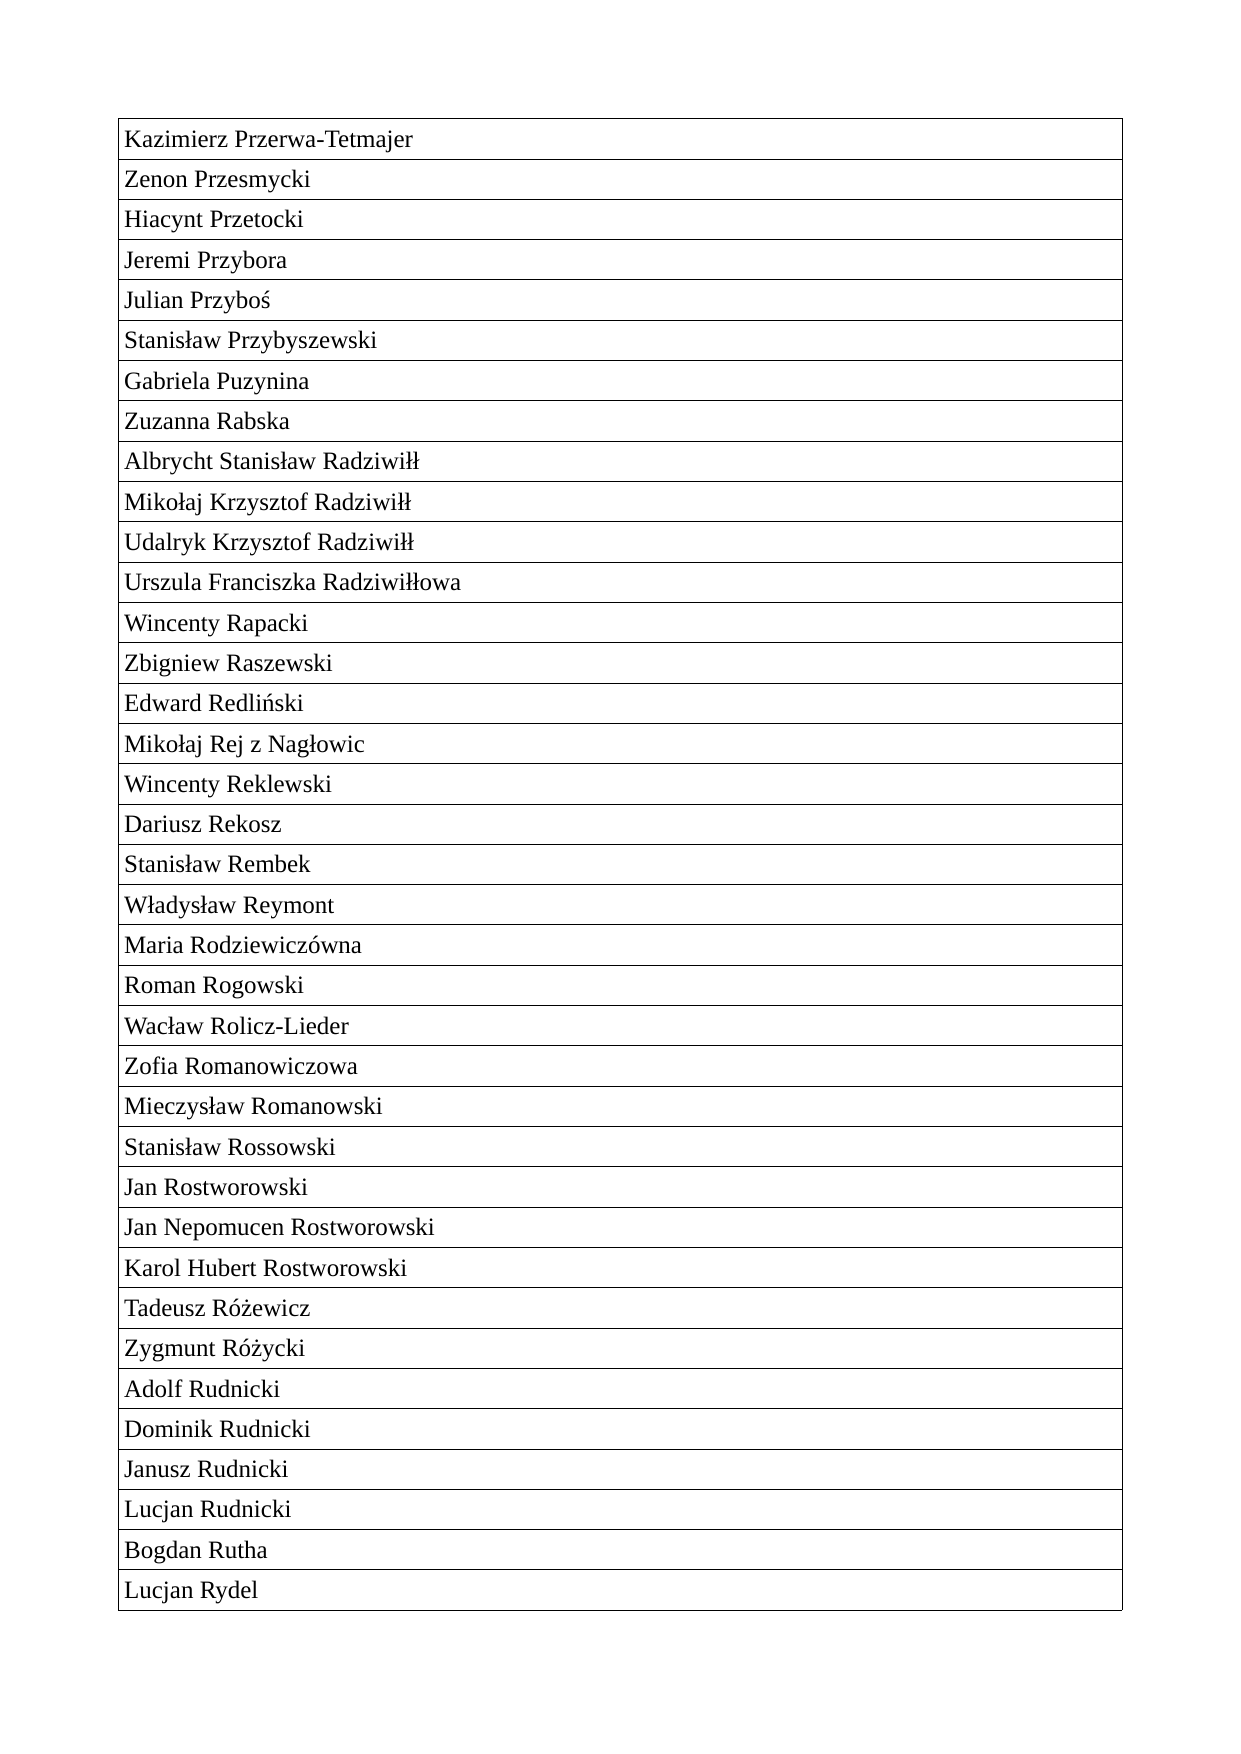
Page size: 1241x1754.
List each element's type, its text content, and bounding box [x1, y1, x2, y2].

table_cell Mieczysław Romanowski [119, 1087, 620, 1126]
table_cell [620, 643, 1122, 682]
table_cell [620, 119, 1122, 158]
table_cell [620, 603, 1122, 642]
table_cell [620, 1006, 1122, 1045]
table_cell [620, 1046, 1122, 1086]
table_cell Jan Nepomucen Rostworowski [119, 1208, 620, 1247]
table_cell Jeremi Przybora [119, 240, 620, 279]
table_cell [620, 1288, 1122, 1327]
table_cell [620, 1208, 1122, 1247]
table_cell Lucjan Rydel [119, 1570, 620, 1610]
table_cell Wincenty Rapacki [119, 603, 620, 642]
table_cell Julian Przyboś [119, 280, 620, 320]
table_cell [620, 1530, 1122, 1569]
table_cell [620, 321, 1122, 360]
table_cell [620, 845, 1122, 884]
table_cell Udalryk Krzysztof Radziwiłł [119, 522, 620, 562]
table_cell Wincenty Reklewski [119, 764, 620, 803]
table_cell [620, 966, 1122, 1005]
table_cell Maria Rodziewiczówna [119, 925, 620, 965]
table_cell Tadeusz Różewicz [119, 1288, 620, 1327]
table_cell Mikołaj Rej z Nagłowic [119, 724, 620, 763]
table_cell Stanisław Rembek [119, 845, 620, 884]
table_cell [620, 805, 1122, 844]
table_cell Karol Hubert Rostworowski [119, 1248, 620, 1287]
table_cell Edward Redliński [119, 684, 620, 723]
table_cell [620, 724, 1122, 763]
table_cell [620, 1409, 1122, 1448]
table_cell Stanisław Rossowski [119, 1127, 620, 1166]
table_cell Zygmunt Różycki [119, 1329, 620, 1368]
table_cell Jan Rostworowski [119, 1167, 620, 1207]
table_cell Janusz Rudnicki [119, 1450, 620, 1489]
table_cell Gabriela Puzynina [119, 361, 620, 400]
table_cell Zenon Przesmycki [119, 160, 620, 199]
table_cell [620, 361, 1122, 400]
table_cell Kazimierz Przerwa-Tetmajer [119, 119, 620, 158]
table_cell Roman Rogowski [119, 966, 620, 1005]
table_cell [620, 1127, 1122, 1166]
table_cell Hiacynt Przetocki [119, 200, 620, 239]
table_cell [620, 401, 1122, 441]
table_cell Dariusz Rekosz [119, 805, 620, 844]
table_cell Wacław Rolicz-Lieder [119, 1006, 620, 1045]
table_cell Dominik Rudnicki [119, 1409, 620, 1448]
table_cell [620, 885, 1122, 924]
table_cell [620, 925, 1122, 965]
table_cell [620, 1248, 1122, 1287]
table_cell [620, 563, 1122, 602]
table_cell [620, 1167, 1122, 1207]
table_cell [620, 1450, 1122, 1489]
table_cell Stanisław Przybyszewski [119, 321, 620, 360]
table_cell Bogdan Rutha [119, 1530, 620, 1569]
table_cell [620, 684, 1122, 723]
table_cell Zofia Romanowiczowa [119, 1046, 620, 1086]
table_cell [620, 522, 1122, 562]
table_cell [620, 764, 1122, 803]
table_cell [620, 240, 1122, 279]
table_cell Lucjan Rudnicki [119, 1490, 620, 1529]
table_cell [620, 280, 1122, 320]
table_cell Mikołaj Krzysztof Radziwiłł [119, 482, 620, 521]
table_cell [620, 482, 1122, 521]
table_cell Władysław Reymont [119, 885, 620, 924]
table_cell [620, 1087, 1122, 1126]
table_cell [620, 1329, 1122, 1368]
table_cell [620, 1369, 1122, 1408]
table_cell [620, 1490, 1122, 1529]
table_cell [620, 200, 1122, 239]
table_cell Albrycht Stanisław Radziwiłł [119, 442, 620, 481]
table_cell [620, 1570, 1122, 1610]
table_cell Urszula Franciszka Radziwiłłowa [119, 563, 620, 602]
table_cell [620, 160, 1122, 199]
table_cell [620, 442, 1122, 481]
table_cell Zbigniew Raszewski [119, 643, 620, 682]
table_cell Zuzanna Rabska [119, 401, 620, 441]
table_cell Adolf Rudnicki [119, 1369, 620, 1408]
